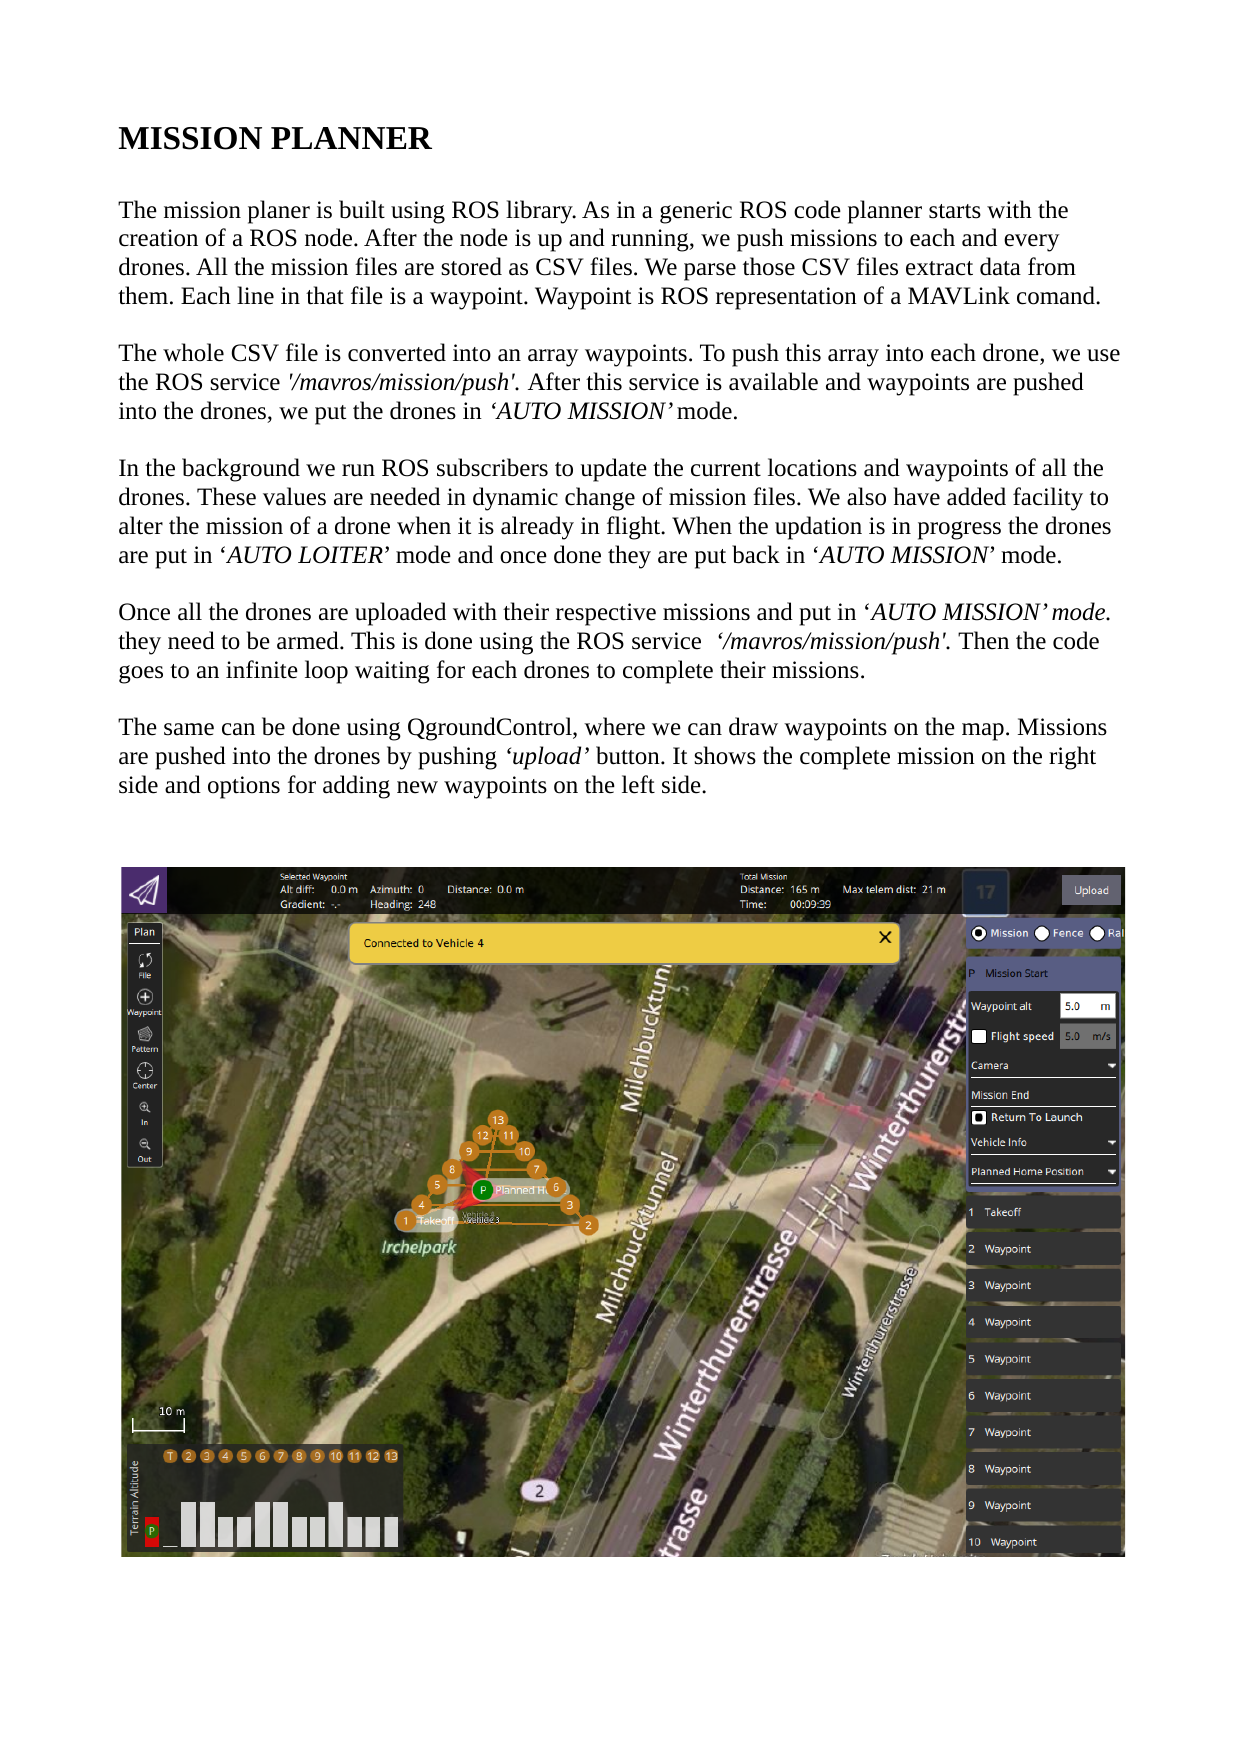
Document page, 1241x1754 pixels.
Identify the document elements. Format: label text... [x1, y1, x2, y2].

text The whole CSV file is converted into an array waypoints. To push this array into each drone, we use the ROS service '/mavros/mission/push'. After this service is available and waypoints are pushed into the drones, we put the drones in ‘AUTO MISSION’ mode. [118, 338, 1122, 425]
picture [121, 867, 1126, 1557]
text MISSION PLANNER [118, 118, 1122, 156]
text In the background we run ROS subscribers to update the current locations and waypoints of all the drones. These values are needed in dynamic change of mission files. We also have added facility to alter the mission of a drone when it is already in flight. When the updation is in progress the drones are put in ‘AUTO LOITER’ mode and once done they are put back in ‘AUTO MISSION’ mode. [118, 453, 1122, 568]
text Once all the drones are uploaded with their respective missions and put in ‘AUTO MISSION’ mode. they need to be armed. This is done using the ROS service ‘/mavros/mission/push'. Then the code goes to an infinite loop waiting for each drones to complete their missions. [118, 597, 1122, 683]
text The mission planer is built using ROS library. As in a generic ROS code planner starts with the creation of a ROS node. After the node is up and running, we push missions to each and every drones. All the mission files are stored as CSV files. We parse those CSV files extract data from them. Each line in that file is a waypoint. Waypoint is ROS representation of a MAVLink comand. [118, 195, 1122, 310]
text The same can be done using QgroundControl, where we can draw waypoints on the map. Missions are pushed into the drones by pushing ‘upload’ button. It shows the complete mission on the right side and options for adding new waypoints on the left side. [118, 712, 1122, 798]
